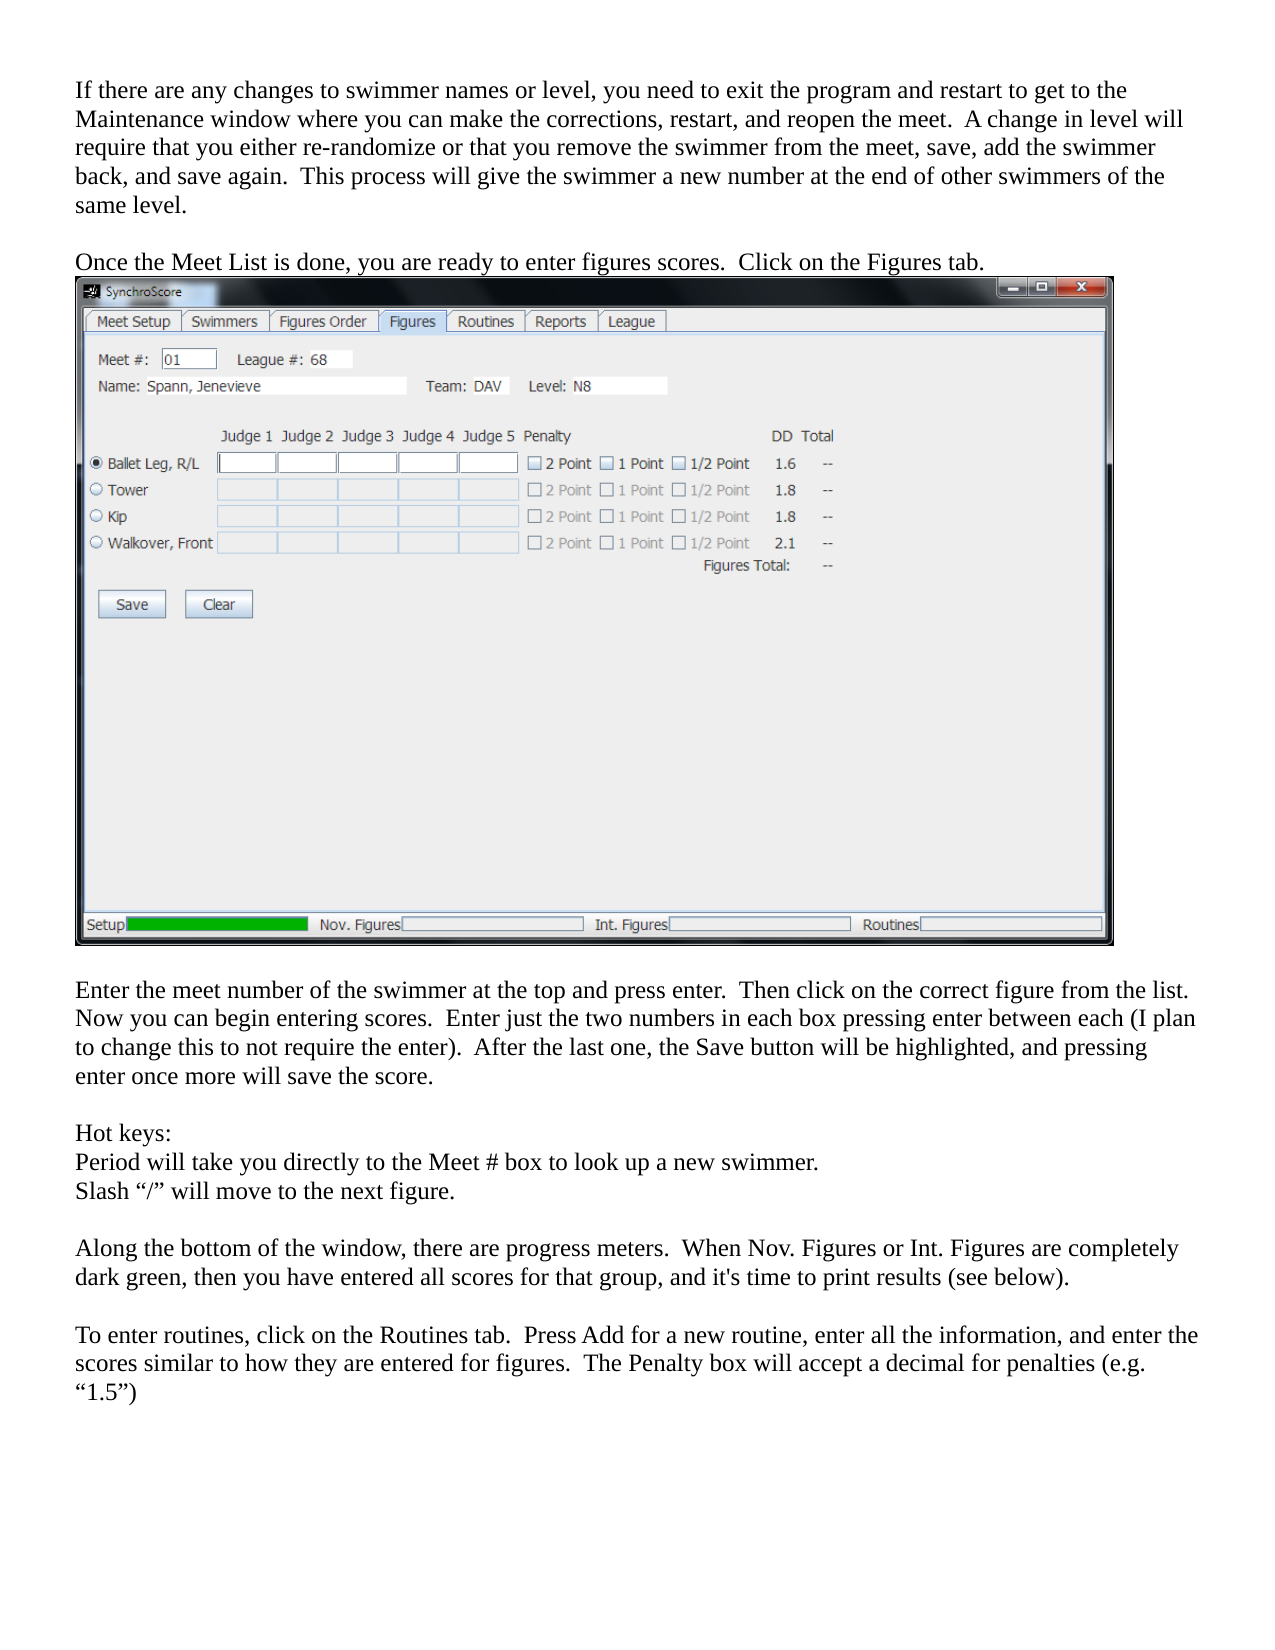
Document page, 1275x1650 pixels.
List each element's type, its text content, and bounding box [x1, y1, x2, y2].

text Slash “/” will move to the next figure. [75, 1176, 1200, 1205]
text Enter the meet number of the swimmer at the top and press enter. Then click on the correct figure from the list. Now you can begin entering scores. Enter just the two numbers in each box pressing enter between each (I plan to change this to not require the enter). After the last one, the Save button will be highlighted, and pressing enter once more will save the score. [75, 975, 1200, 1090]
text Hot keys: [75, 1118, 1200, 1147]
text Along the bottom of the window, there are progress meters. When Nov. Figures or Int. Figures are completely dark green, then you have entered all scores for that group, and it's time to print results (see below). [75, 1233, 1200, 1291]
text To enter routines, click on the Routines tab. Press Add for a new routine, enter all the information, and enter the scores similar to how they are entered for figures. The Penalty box will accept a decimal for penalties (e.g. “1.5”) [75, 1320, 1200, 1406]
text Period will take you directly to the Meet # box to look up a new swimmer. [75, 1147, 1200, 1176]
text Once the Meet List is done, you are ready to enter figures scores. Click on the Figures tab. [75, 247, 1200, 276]
picture [75, 276, 1114, 946]
text If there are any changes to swimmer names or level, you need to exit the program and restart to get to the Maintenance window where you can make the corrections, restart, and reopen the meet. A change in level will require that you either re-randomize or that you remove the swimmer from the meet, save, add the swimmer back, and save again. This process will give the swimmer a new number at the end of other swimmers of the same level. [75, 75, 1200, 219]
